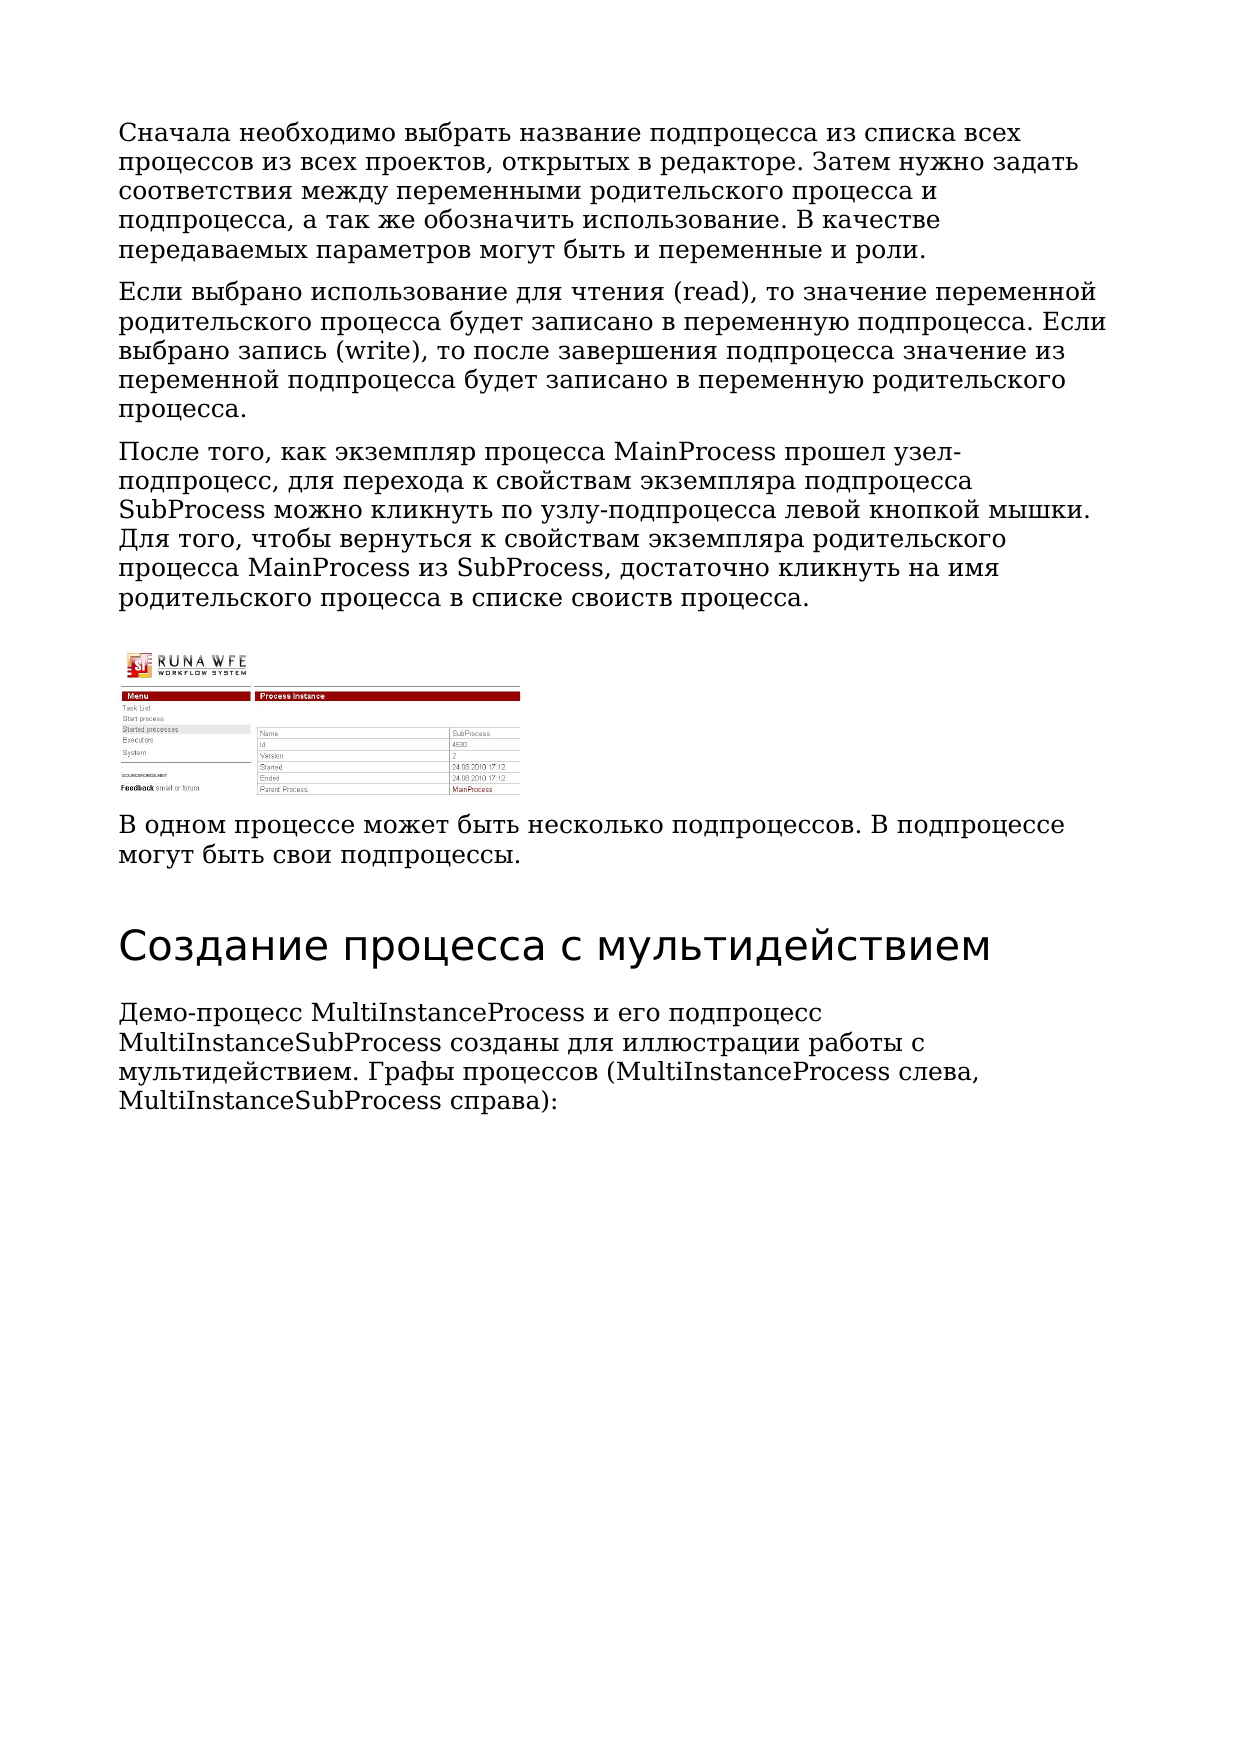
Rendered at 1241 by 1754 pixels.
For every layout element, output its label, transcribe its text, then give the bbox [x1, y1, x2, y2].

text Демо-процесс MultiInstanceProcess и его подпроцесс MultiInstanceSubProcess созданы для иллюстрации работы с мультидействием. Графы процессов (MultiInstanceProcess слева, MultiInstanceSubProcess справа): [118, 999, 1122, 1115]
text Сначала необходимо выбрать название подпроцесса из списка всех процессов из всех проектов, открытых в редакторе. Затем нужно задать соответствия между переменными родительского процесса и подпроцесса, а так же обозначить использование. В качестве передаваемых параметров могут быть и переменные и роли. [118, 118, 1122, 264]
text Если выбрано использование для чтения (read), то значение переменной родительского процесса будет записано в переменную подпроцесса. Если выбрано запись (write), то после завершения подпроцесса значение из переменной подпроцесса будет записано в переменную родительского процесса. [118, 277, 1122, 423]
text После того, как экземпляр процесса MainProcess прошел узел-подпроцесс, для перехода к свойствам экземпляра подпроцесса SubProcess можно кликнуть по узлу-подпроцесса левой кнопкой мышки. Для того, чтобы вернуться к свойствам экземпляра родительского процесса MainProcess из SubProcess, достаточно кликнуть на имя родительского процесса в списке своиств процесса. [118, 437, 1122, 612]
subtitle Создание процесса с мультидействием [118, 922, 1122, 970]
text В одном процессе может быть несколько подпроцессов. В подпроцессе могут быть свои подпроцессы. [118, 811, 1122, 869]
